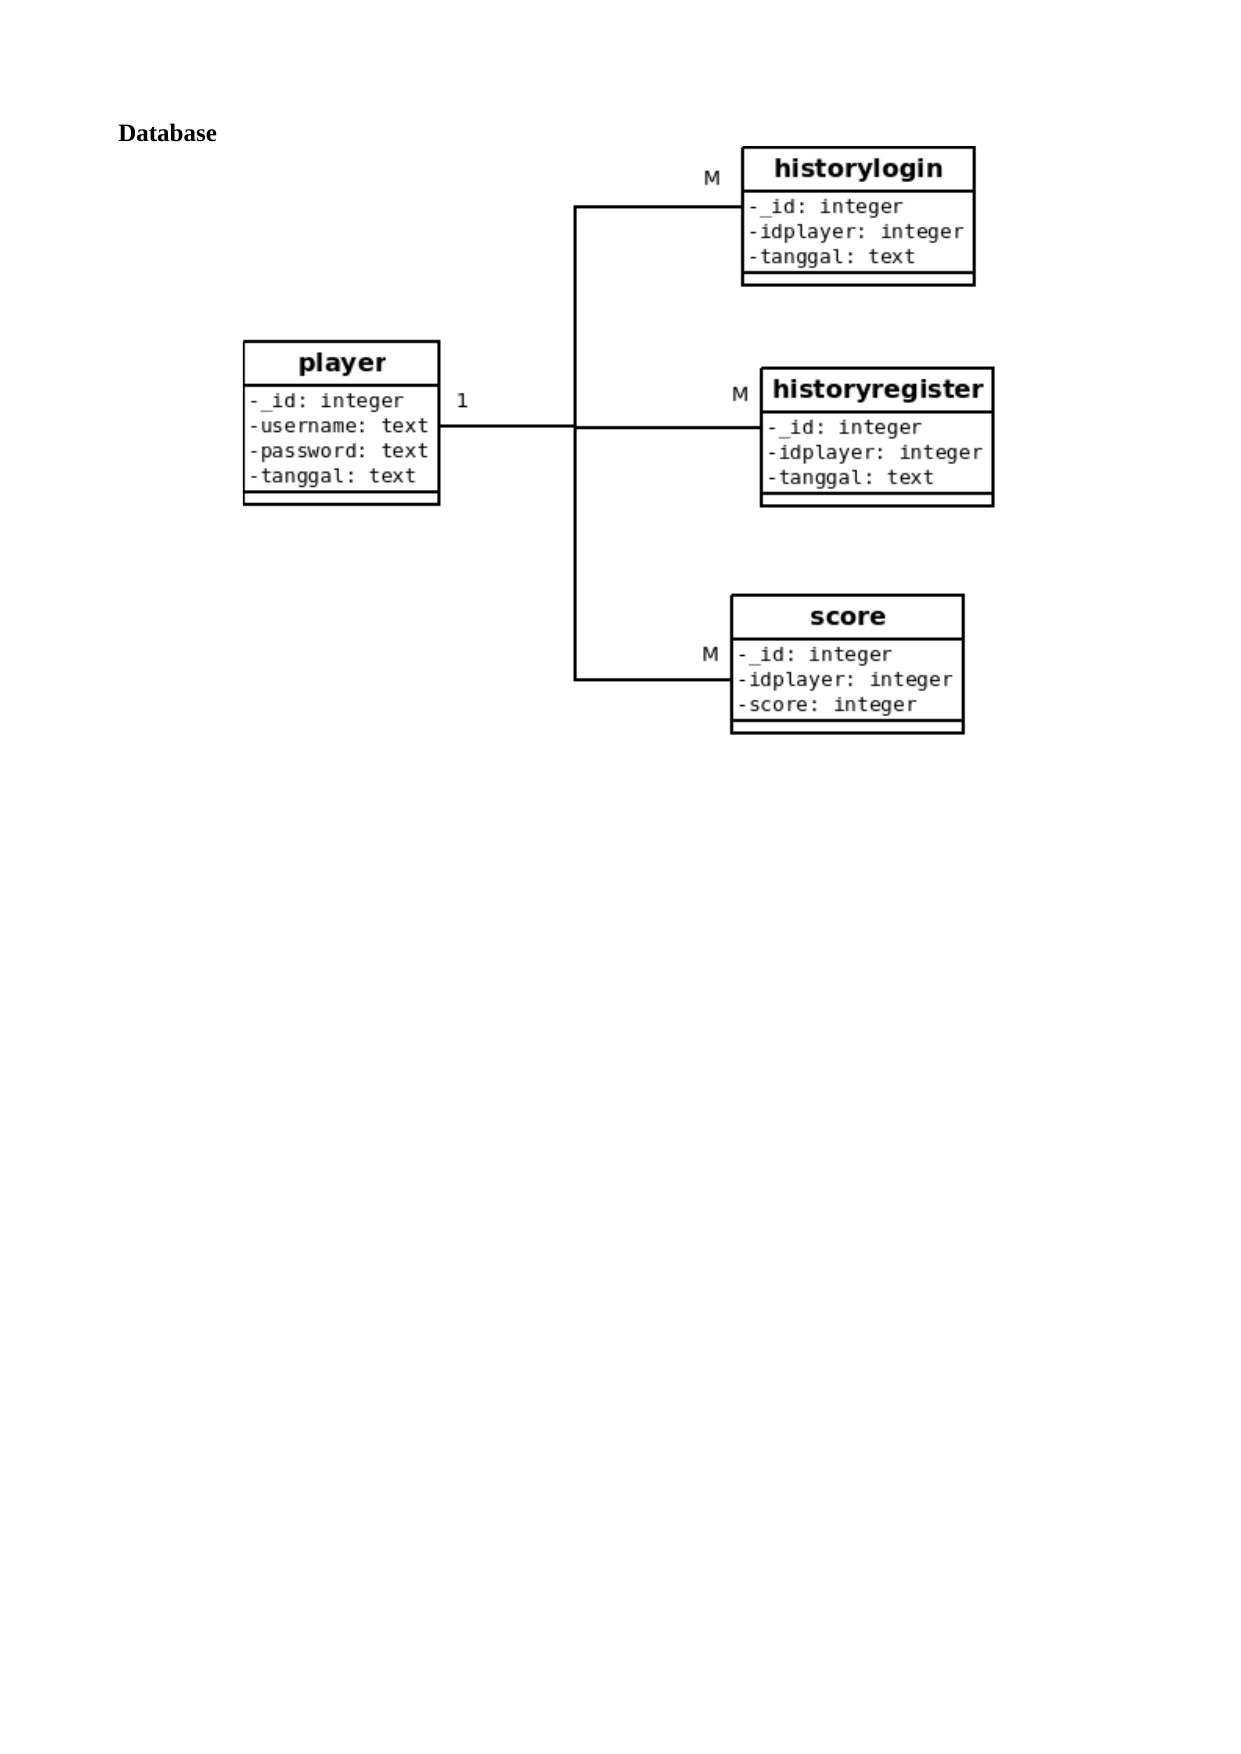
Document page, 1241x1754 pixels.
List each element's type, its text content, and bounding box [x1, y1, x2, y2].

text Database [118, 118, 1122, 147]
picture [242, 146, 998, 738]
